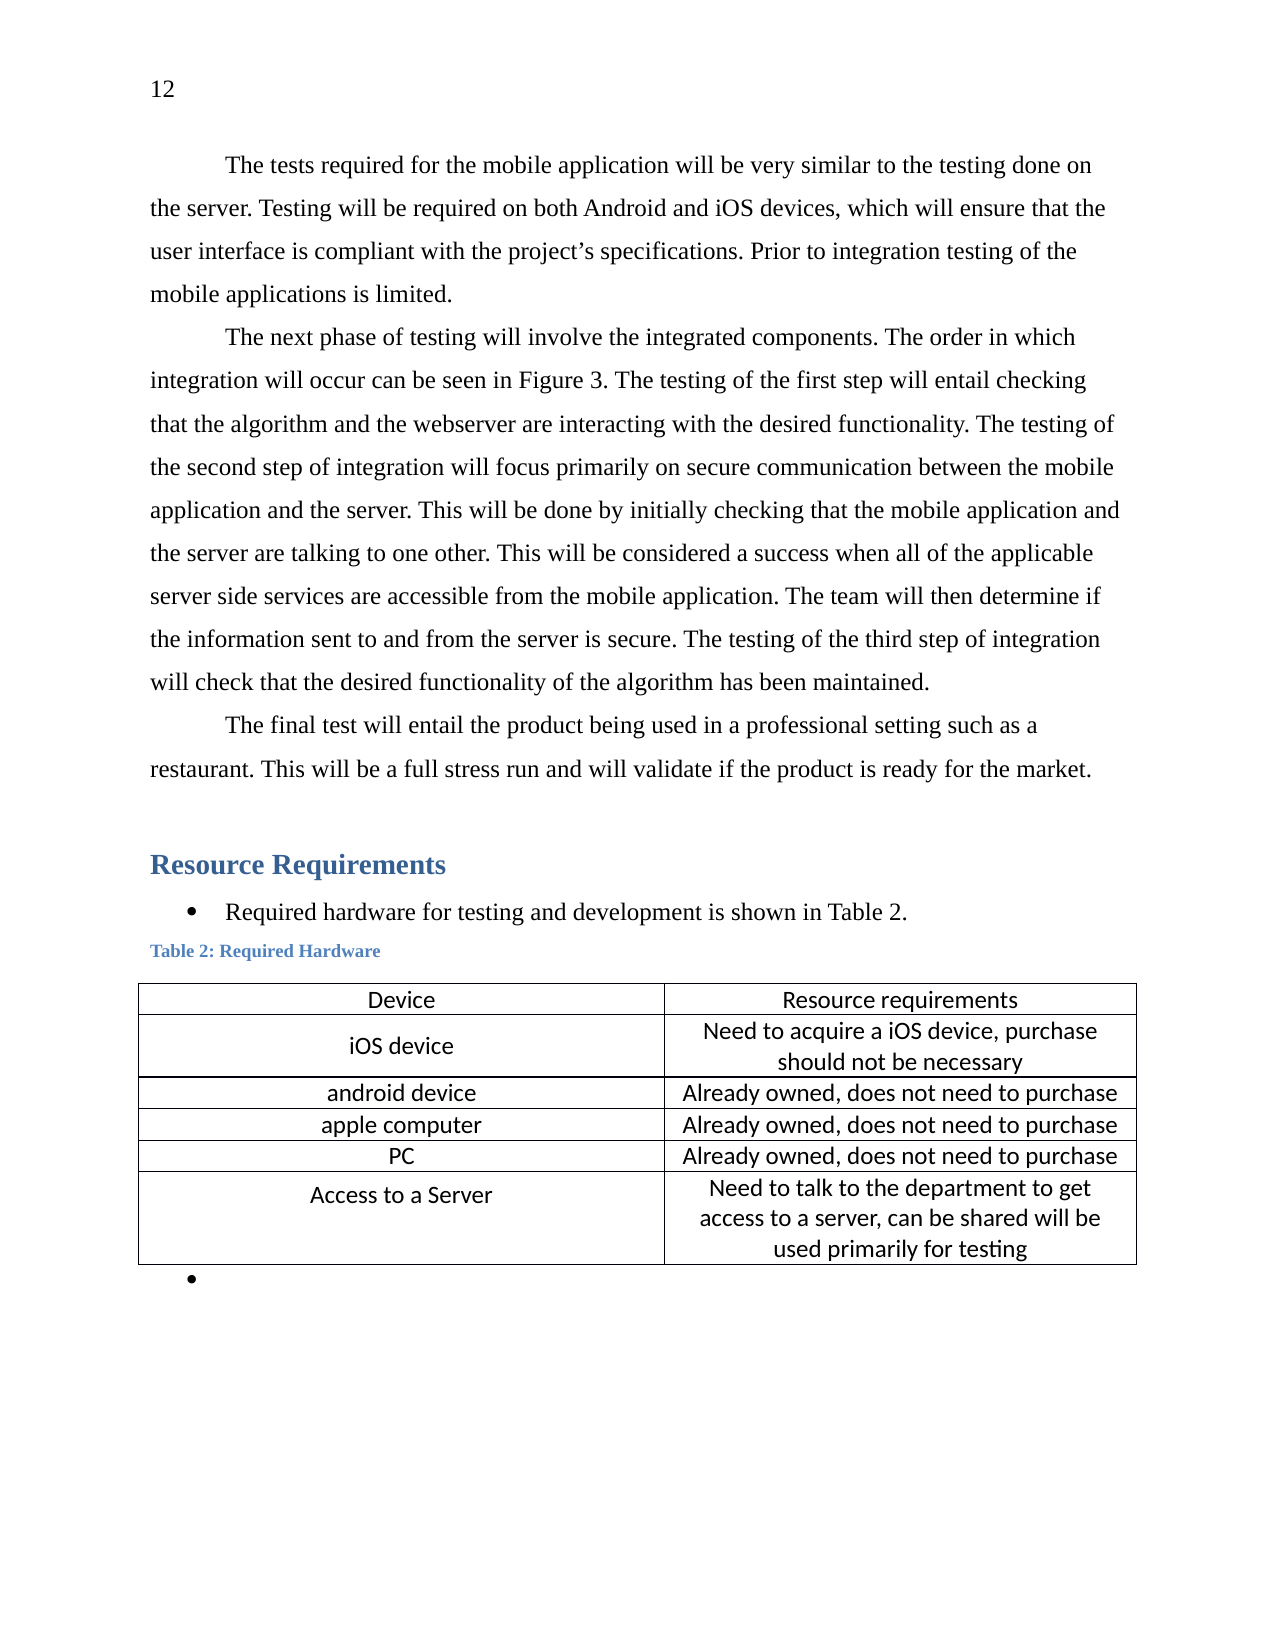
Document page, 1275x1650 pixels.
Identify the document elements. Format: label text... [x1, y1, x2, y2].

table_cell Already owned, does not need to purchase [665, 1109, 1136, 1139]
table_cell android device [139, 1078, 664, 1108]
table_cell Already owned, does not need to purchase [665, 1078, 1136, 1108]
table_cell Already owned, does not need to purchase [665, 1141, 1136, 1171]
table_cell Need to acquire a iOS device, purchase should not be necessary [665, 1015, 1136, 1076]
table_cell Need to talk to the department to get access to a server, can be shared will be used primarily for testing [665, 1172, 1136, 1264]
table_cell iOS device [139, 1015, 664, 1076]
list Required hardware for testing and development is shown in Table 2. [187, 897, 1125, 926]
table_header Device [139, 984, 664, 1014]
table_header Resource requirements [665, 984, 1136, 1014]
text The next phase of testing will involve the integrated components. The order in which integration will occur can be seen in Figure 3. The testing of the first step will entail checking that the algorithm and the webserver are interacting with the desired functionality. The testing of the second step of integration will focus primarily on secure communication between the mobile application and the server. This will be done by initially checking that the mobile application and the server are talking to one other. This will be considered a success when all of the applicable server side services are accessible from the mobile application. The team will then determine if the information sent to and from the server is secure. The testing of the third step of integration will check that the desired functionality of the algorithm has been maintained. [150, 322, 1125, 696]
table_cell PC [139, 1141, 664, 1171]
subtitle Resource Requirements [150, 847, 1125, 880]
text The tests required for the mobile application will be very similar to the testing done on the server. Testing will be required on both Android and iOS devices, which will ensure that the user interface is compliant with the project’s specifications. Prior to integration testing of the mobile applications is limited. [150, 150, 1125, 308]
text Table : Required Hardware [150, 940, 1125, 962]
text The final test will entail the product being used in a professional setting such as a restaurant. This will be a full stress run and will validate if the product is ready for the market. [150, 711, 1125, 782]
table_cell apple computer [139, 1109, 664, 1139]
table_cell Access to a Server [139, 1172, 664, 1264]
